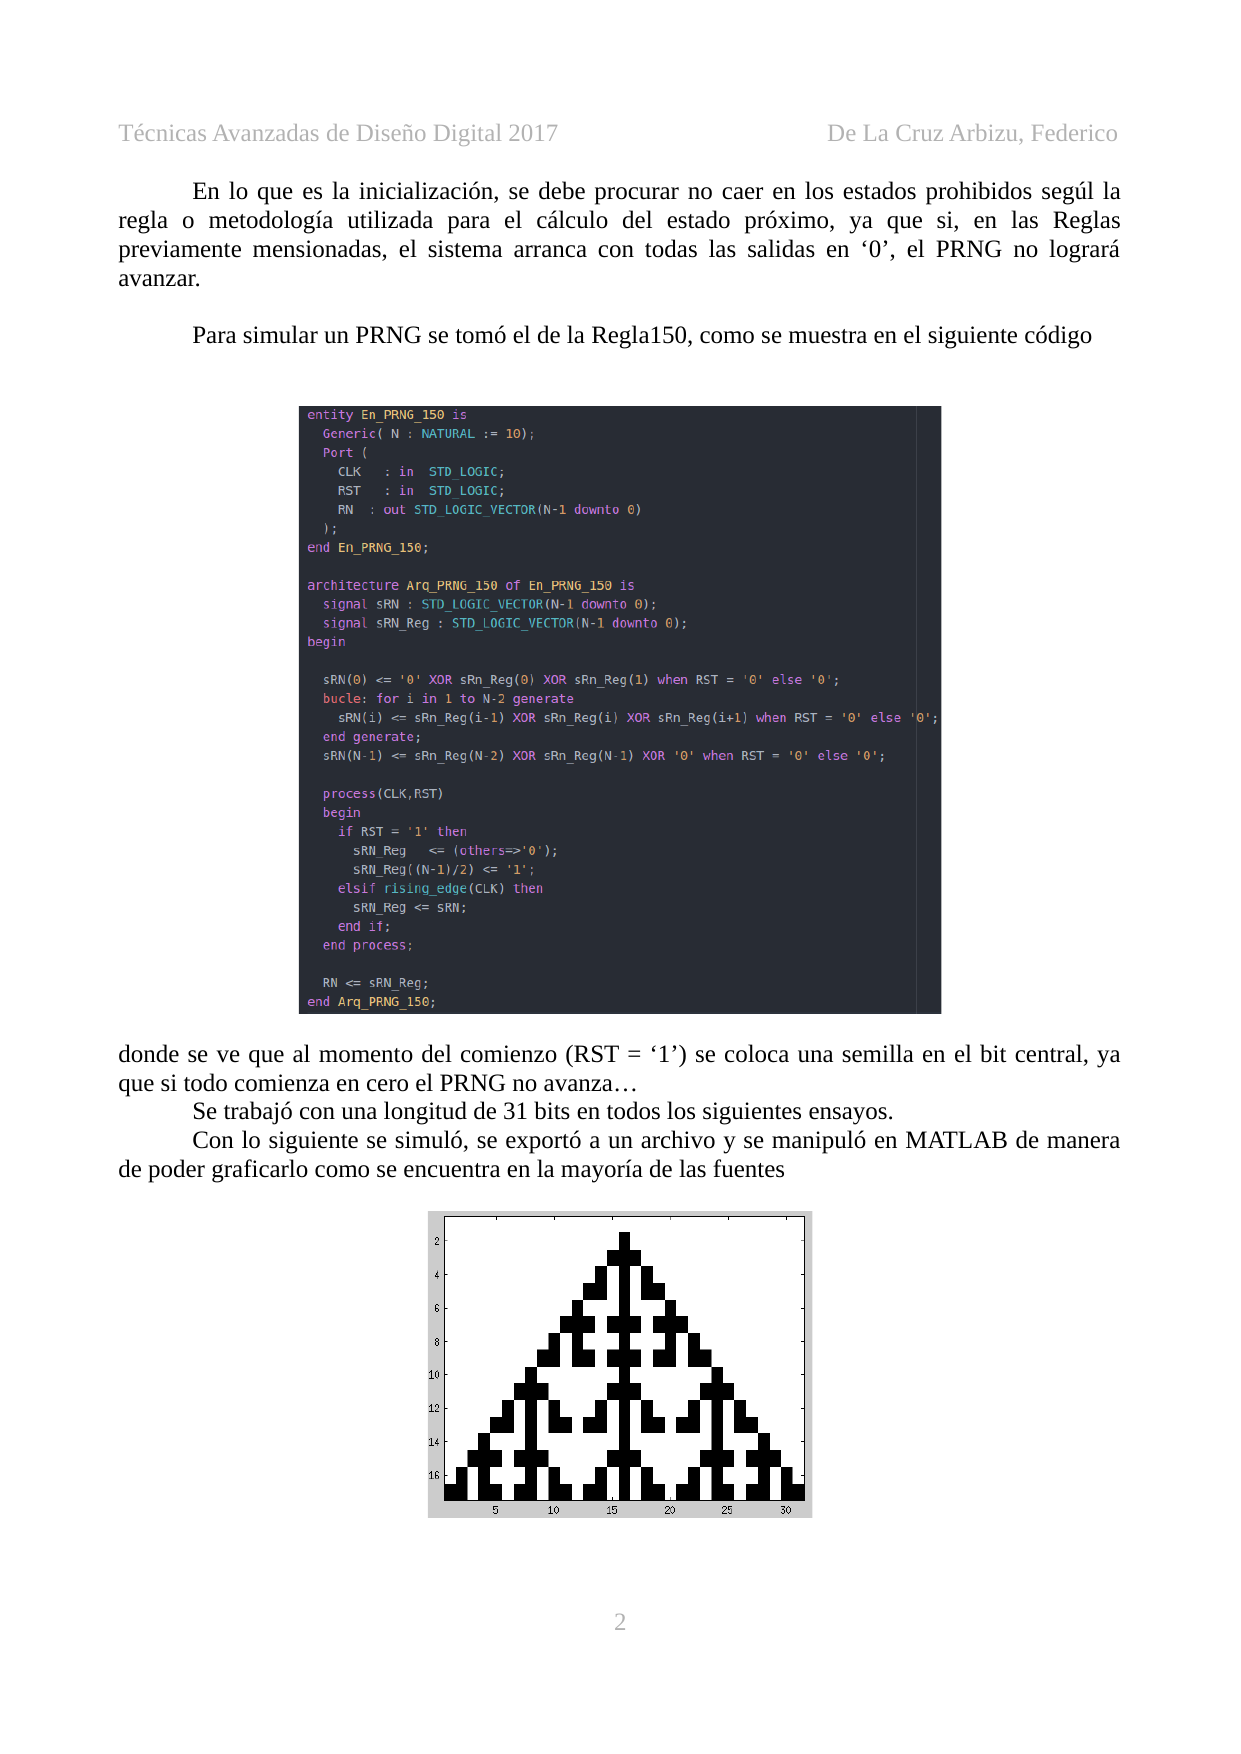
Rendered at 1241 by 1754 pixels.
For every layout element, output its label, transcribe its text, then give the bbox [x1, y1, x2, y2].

text Para simular un PRNG se tomó el de la Regla150, como se muestra en el siguiente código [118, 320, 1122, 349]
text donde se ve que al momento del comienzo (RST = ‘1’) se coloca una semilla en el bit central, ya que si todo comienza en cero el PRNG no avanza… [118, 1039, 1122, 1096]
picture [298, 406, 942, 1014]
text Con lo siguiente se simuló, se exportó a un archivo y se manipuló en MATLAB de manera de poder graficarlo como se encuentra en la mayoría de las fuentes [118, 1125, 1122, 1183]
text En lo que es la inicialización, se debe procurar no caer en los estados prohibidos segúl la regla o metodología utilizada para el cálculo del estado próximo, ya que si, en las Reglas previamente mensionadas, el sistema arranca con todas las salidas en ‘0’, el PRNG no logrará avanzar. [118, 176, 1122, 291]
text Se trabajó con una longitud de 31 bits en todos los siguientes ensayos. [118, 1096, 1122, 1125]
picture [427, 1211, 813, 1518]
